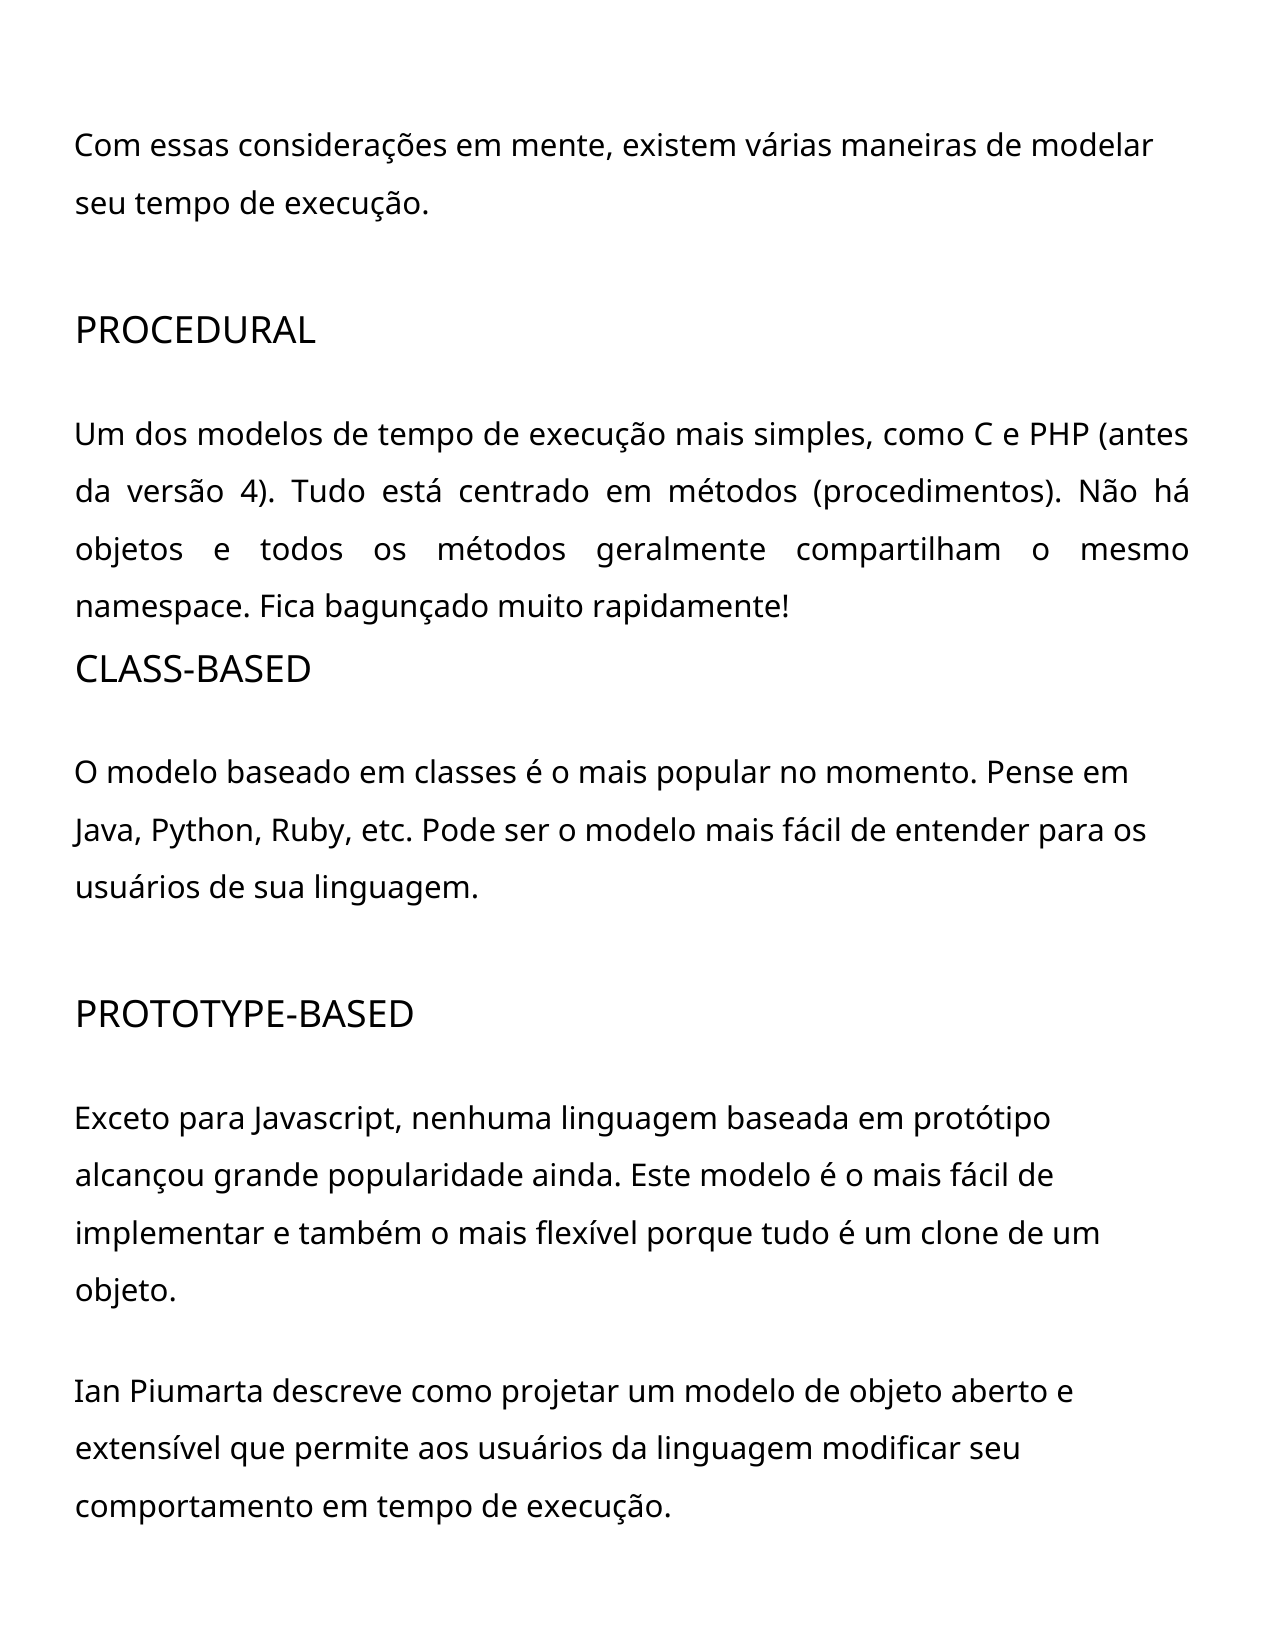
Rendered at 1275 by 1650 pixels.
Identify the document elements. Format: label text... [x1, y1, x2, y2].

text O modelo baseado em classes é o mais popular no momento. Pense em Java, Python, Ruby, etc. Pode ser o modelo mais fácil de entender para os usuários de sua linguagem. [73, 751, 1191, 908]
subtitle PROCEDURAL [74, 304, 1274, 355]
text Exceto para Javascript, nenhuma linguagem baseada em protótipo alcançou grande popularidade ainda. Este modelo é o mais fácil de implementar e também o mais flexível porque tudo é um clone de um objeto. [73, 1096, 1164, 1311]
text Um dos modelos de tempo de execução mais simples, como C e PHP (antes da versão 4). Tudo está centrado em métodos (procedimentos). Não há objetos e todos os métodos geralmente compartilham o mesmo namespace. Fica bagunçado muito rapidamente! [73, 412, 1191, 626]
text Com essas considerações em mente, existem várias maneiras de modelar seu tempo de execução. [73, 123, 1191, 223]
subtitle PROTOTYPE-BASED [74, 987, 1274, 1038]
text Ian Piumarta descreve como projetar um modelo de objeto aberto e extensível que permite aos usuários da linguagem modificar seu comportamento em tempo de execução. [73, 1369, 1191, 1526]
subtitle CLASS-BASED [74, 642, 1274, 693]
